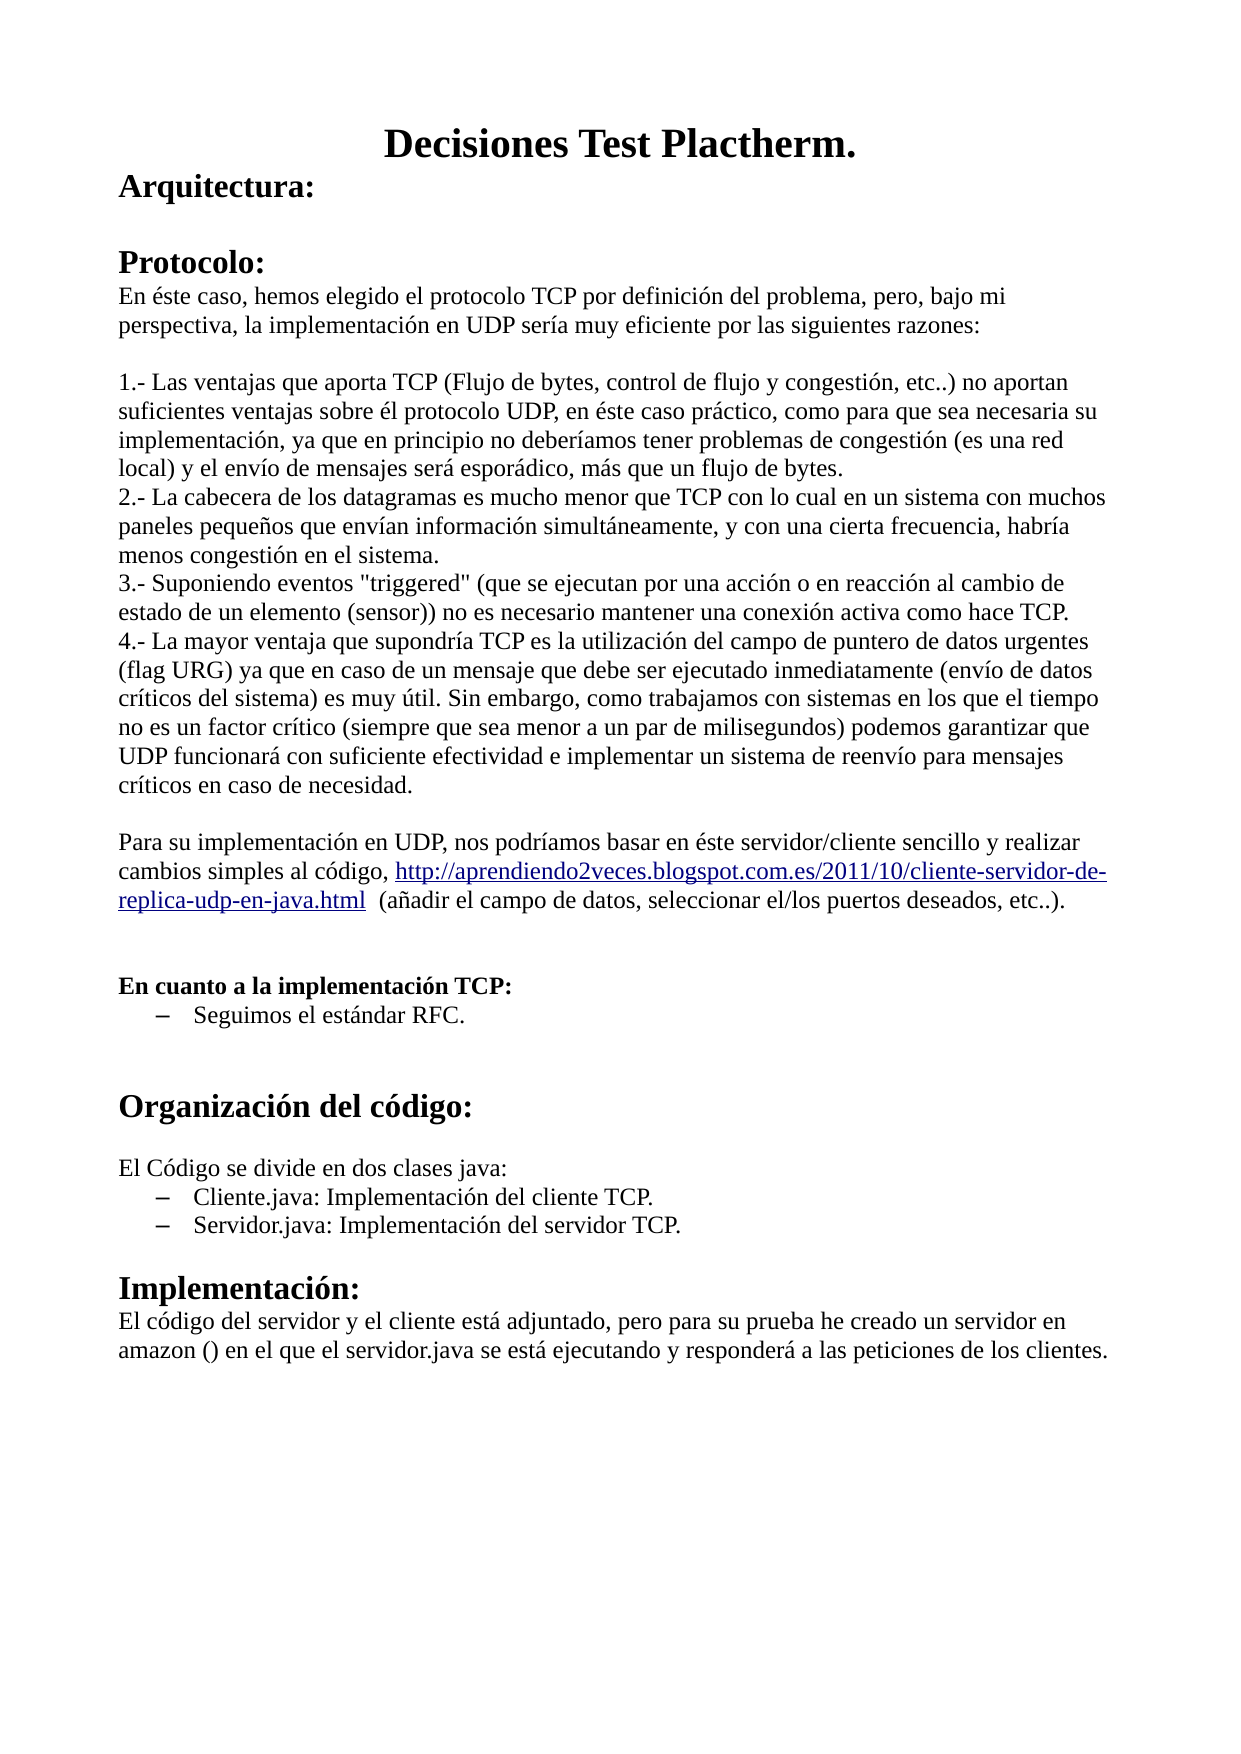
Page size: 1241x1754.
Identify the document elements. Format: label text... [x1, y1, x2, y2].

text El Código se divide en dos clases java: [118, 1153, 1122, 1182]
text Decisiones Test Plactherm. [118, 118, 1122, 166]
text Para su implementación en UDP, nos podríamos basar en éste servidor/cliente sencillo y realizar cambios simples al código, http://aprendiendo2veces.blogspot.com.es/2011/10/cliente-servidor-de-replica-udp-en-java.html (añadir el campo de datos, seleccionar el/los puertos deseados, etc..). [118, 827, 1122, 913]
text El código del servidor y el cliente está adjuntado, pero para su prueba he creado un servidor en amazon () en el que el servidor.java se está ejecutando y responderá a las peticiones de los clientes. [118, 1306, 1122, 1364]
text 3.- Suponiendo eventos "triggered" (que se ejecutan por una acción o en reacción al cambio de estado de un elemento (sensor)) no es necesario mantener una conexión activa como hace TCP. [118, 568, 1122, 626]
text Implementación: [118, 1268, 1122, 1306]
list Cliente.java: Implementación del cliente TCP. [156, 1182, 1122, 1211]
text 2.- La cabecera de los datagramas es mucho menor que TCP con lo cual en un sistema con muchos paneles pequeños que envían información simultáneamente, y con una cierta frecuencia, habría menos congestión en el sistema. [118, 482, 1122, 568]
text 4.- La mayor ventaja que supondría TCP es la utilización del campo de puntero de datos urgentes (flag URG) ya que en caso de un mensaje que debe ser ejecutado inmediatamente (envío de datos críticos del sistema) es muy útil. Sin embargo, como trabajamos con sistemas en los que el tiempo no es un factor crítico (siempre que sea menor a un par de milisegundos) podemos garantizar que UDP funcionará con suficiente efectividad e implementar un sistema de reenvío para mensajes críticos en caso de necesidad. [118, 626, 1122, 798]
list Servidor.java: Implementación del servidor TCP. [156, 1211, 1122, 1239]
text Arquitectura: [118, 166, 1122, 204]
text 1.- Las ventajas que aporta TCP (Flujo de bytes, control de flujo y congestión, etc..) no aportan suficientes ventajas sobre él protocolo UDP, en éste caso práctico, como para que sea necesaria su implementación, ya que en principio no deberíamos tener problemas de congestión (es una red local) y el envío de mensajes será esporádico, más que un flujo de bytes. [118, 367, 1122, 482]
text En cuanto a la implementación TCP: [118, 971, 1122, 1000]
text Organización del código: [118, 1086, 1122, 1124]
text Protocolo: [118, 243, 1122, 281]
list Seguimos el estándar RFC. [156, 1000, 1122, 1028]
text En éste caso, hemos elegido el protocolo TCP por definición del problema, pero, bajo mi perspectiva, la implementación en UDP sería muy eficiente por las siguientes razones: [118, 281, 1122, 338]
